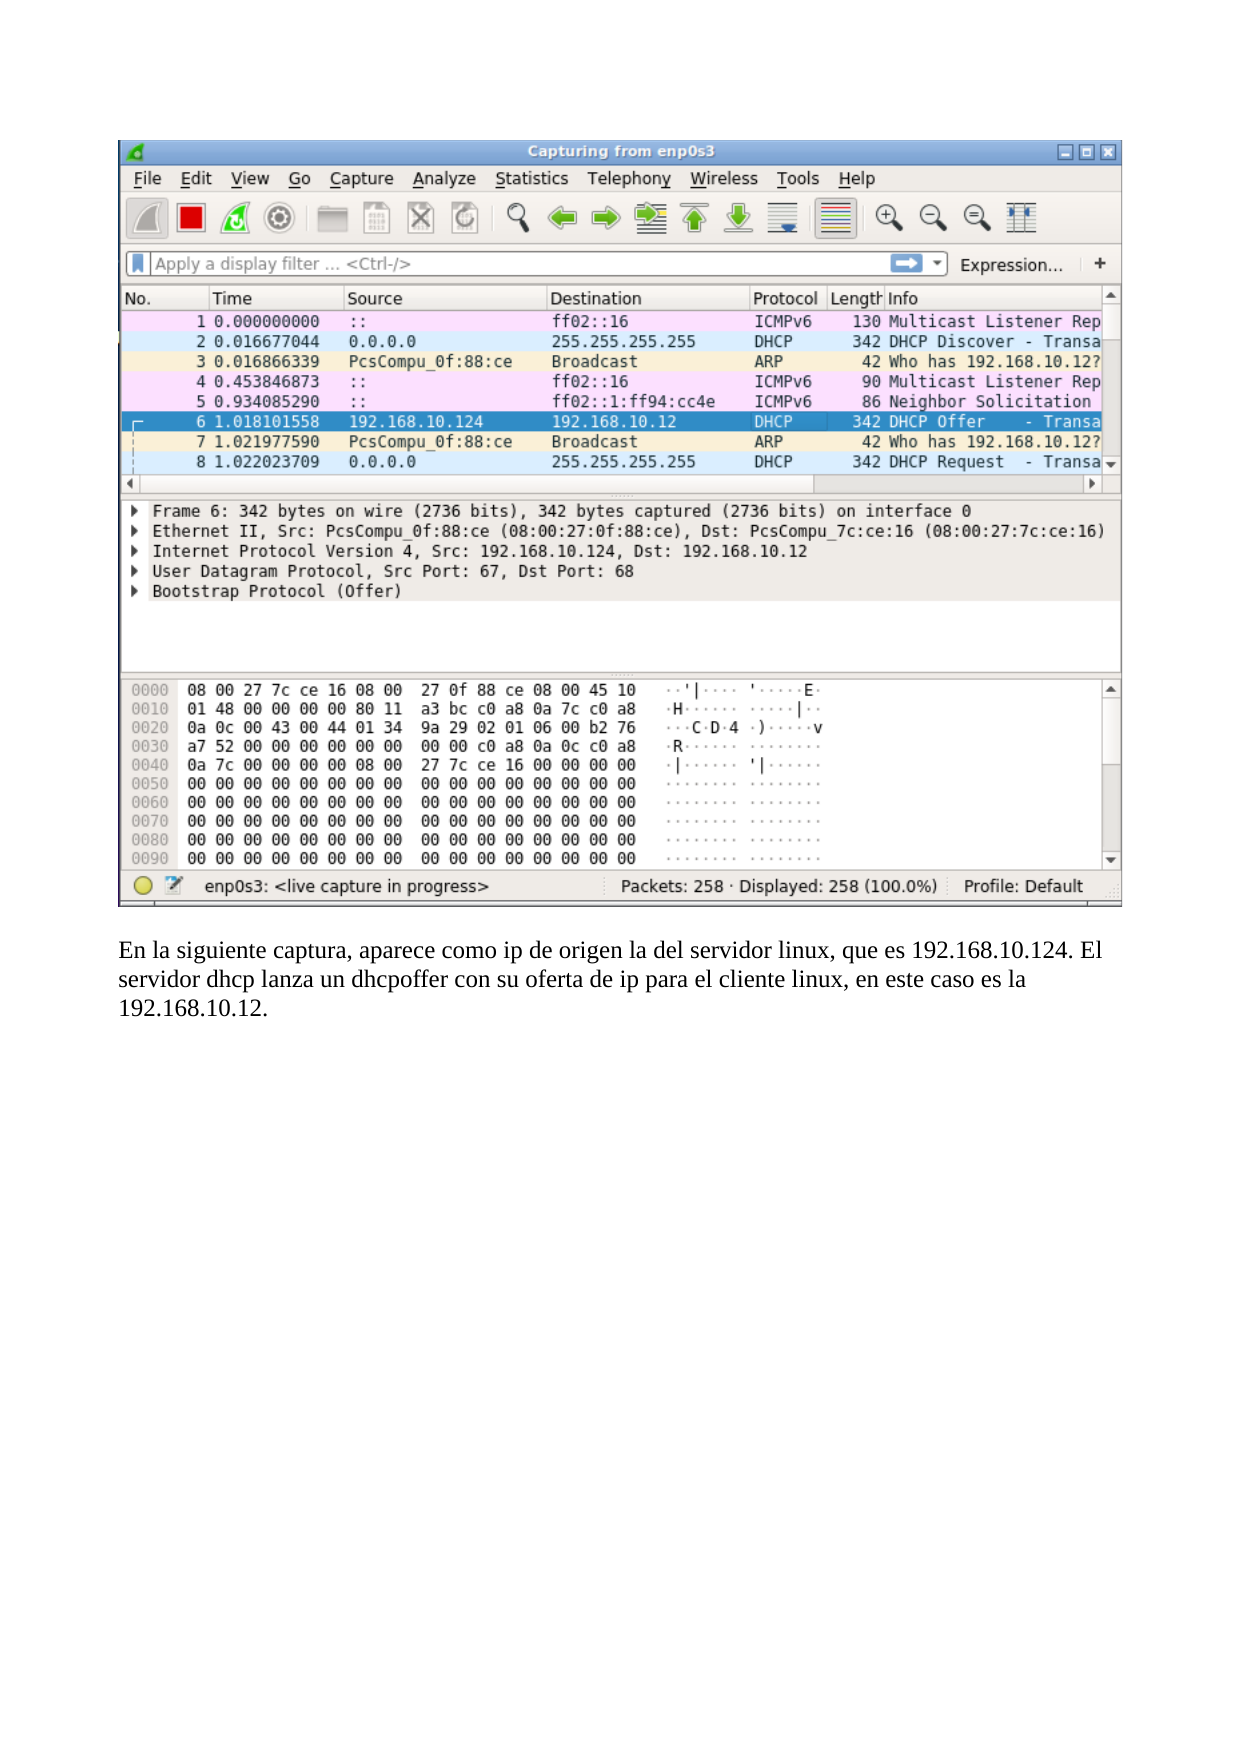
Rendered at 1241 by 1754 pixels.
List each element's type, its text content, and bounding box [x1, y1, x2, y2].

text En la siguiente captura, aparece como ip de origen la del servidor linux, que es 192.168.10.124. El servidor dhcp lanza un dhcpoffer con su oferta de ip para el cliente linux, en este caso es la 192.168.10.12. [118, 935, 1122, 1022]
picture [118, 140, 1123, 907]
